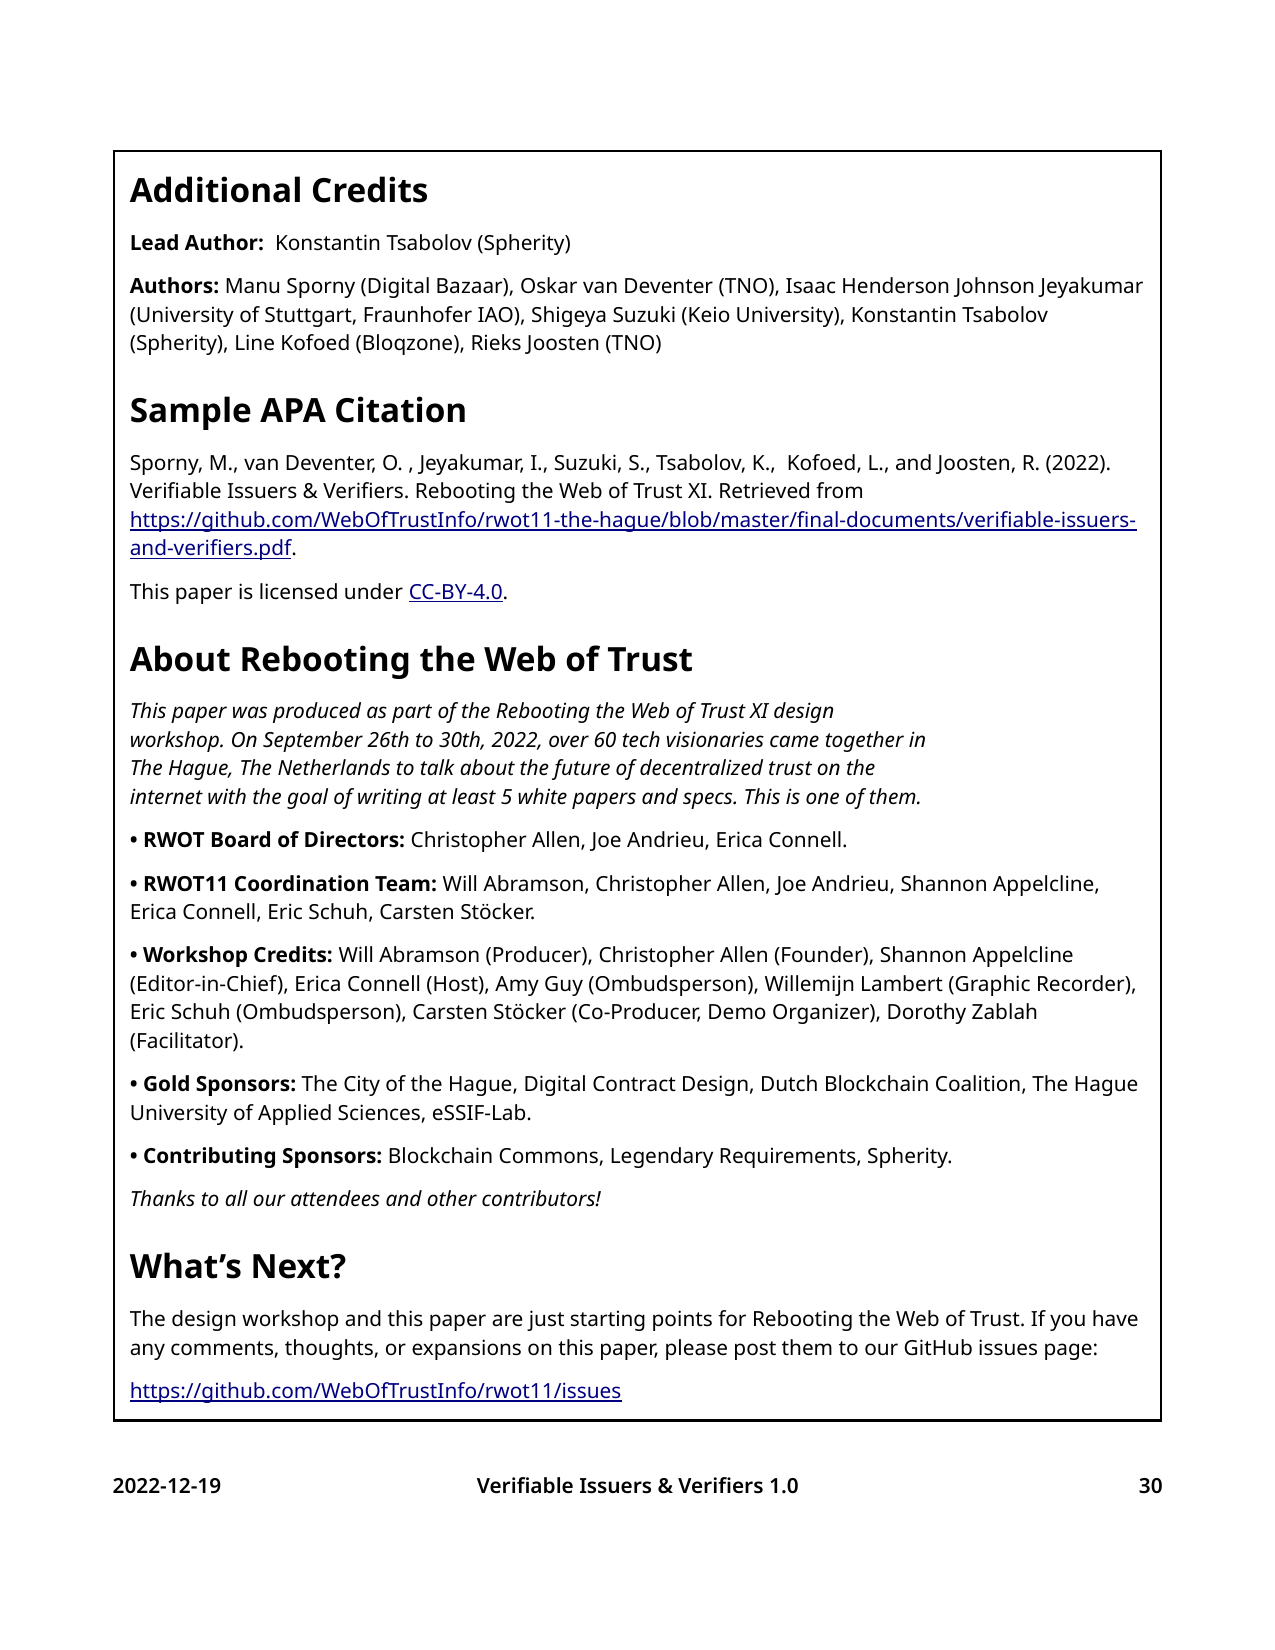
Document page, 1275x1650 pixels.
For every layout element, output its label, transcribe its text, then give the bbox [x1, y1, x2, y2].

subtitle What’s Next? [115, 1226, 1160, 1287]
subtitle Additional Credits [115, 152, 1160, 211]
subtitle Sample APA Citation [115, 370, 1160, 431]
text • Workshop Credits: Will Abramson (Producer), Christopher Allen (Founder), Shannon Appelcline (Editor-in-Chief), Erica Connell (Host), Amy Guy (Ombudsperson), Willemijn Lambert (Graphic Recorder), Eric Schuh (Ombudsperson), Carsten Stöcker (Co-Producer, Demo Organizer), Dorothy Zablah (Facilitator). [115, 923, 1160, 1052]
text This paper was produced as part of the Rebooting the Web of Trust XI design workshop. On September 26th to 30th, 2022, over 60 tech visionaries came together in The Hague, The Netherlands to talk about the future of decentralized trust on the internet with the goal of writing at least 5 white papers and specs. This is one of them. [115, 679, 1160, 808]
text Thanks to all our attendees and other contributors! [115, 1167, 1160, 1213]
text Lead Author: Konstantin Tsabolov (Spherity) [115, 211, 1160, 254]
text The design workshop and this paper are just starting points for Rebooting the Web of Trust. If you have any comments, thoughts, or expansions on this paper, please post them to our GitHub issues page: [115, 1287, 1160, 1359]
subtitle About Rebooting the Web of Trust [115, 618, 1160, 679]
text https://github.com/WebOfTrustInfo/rwot11/issues [115, 1359, 1160, 1419]
text • RWOT11 Coordination Team: Will Abramson, Christopher Allen, Joe Andrieu, Shannon Appelcline, Erica Connell, Eric Schuh, Carsten Stöcker. [115, 852, 1160, 923]
text Authors: Manu Sporny (Digital Bazaar), Oskar van Deventer (TNO), Isaac Henderson Johnson Jeyakumar (University of Stuttgart, Fraunhofer IAO), Shigeya Suzuki (Keio University), Konstantin Tsabolov (Spherity), Line Kofoed (Bloqzone), Rieks Joosten (TNO) [115, 254, 1160, 357]
text • RWOT Board of Directors: Christopher Allen, Joe Andrieu, Erica Connell. [115, 808, 1160, 852]
text • Contributing Sponsors: Blockchain Commons, Legendary Requirements, Spherity. [115, 1124, 1160, 1167]
text This paper is licensed under CC-BY-4.0. [115, 560, 1160, 605]
text • Gold Sponsors: The City of the Hague, Digital Contract Design, Dutch Blockchain Coalition, The Hague University of Applied Sciences, eSSIF-Lab. [115, 1052, 1160, 1124]
text Sporny, M., van Deventer, O. , Jeyakumar, I., Suzuki, S., Tsabolov, K., Kofoed, L., and Joosten, R. (2022). Verifiable Issuers & Verifiers. Rebooting the Web of Trust XI. Retrieved from https://github.com/WebOfTrustInfo/rwot11-the-hague/blob/master/final-documents/verifiable-issuers-and-verifiers.pdf. [115, 431, 1160, 560]
